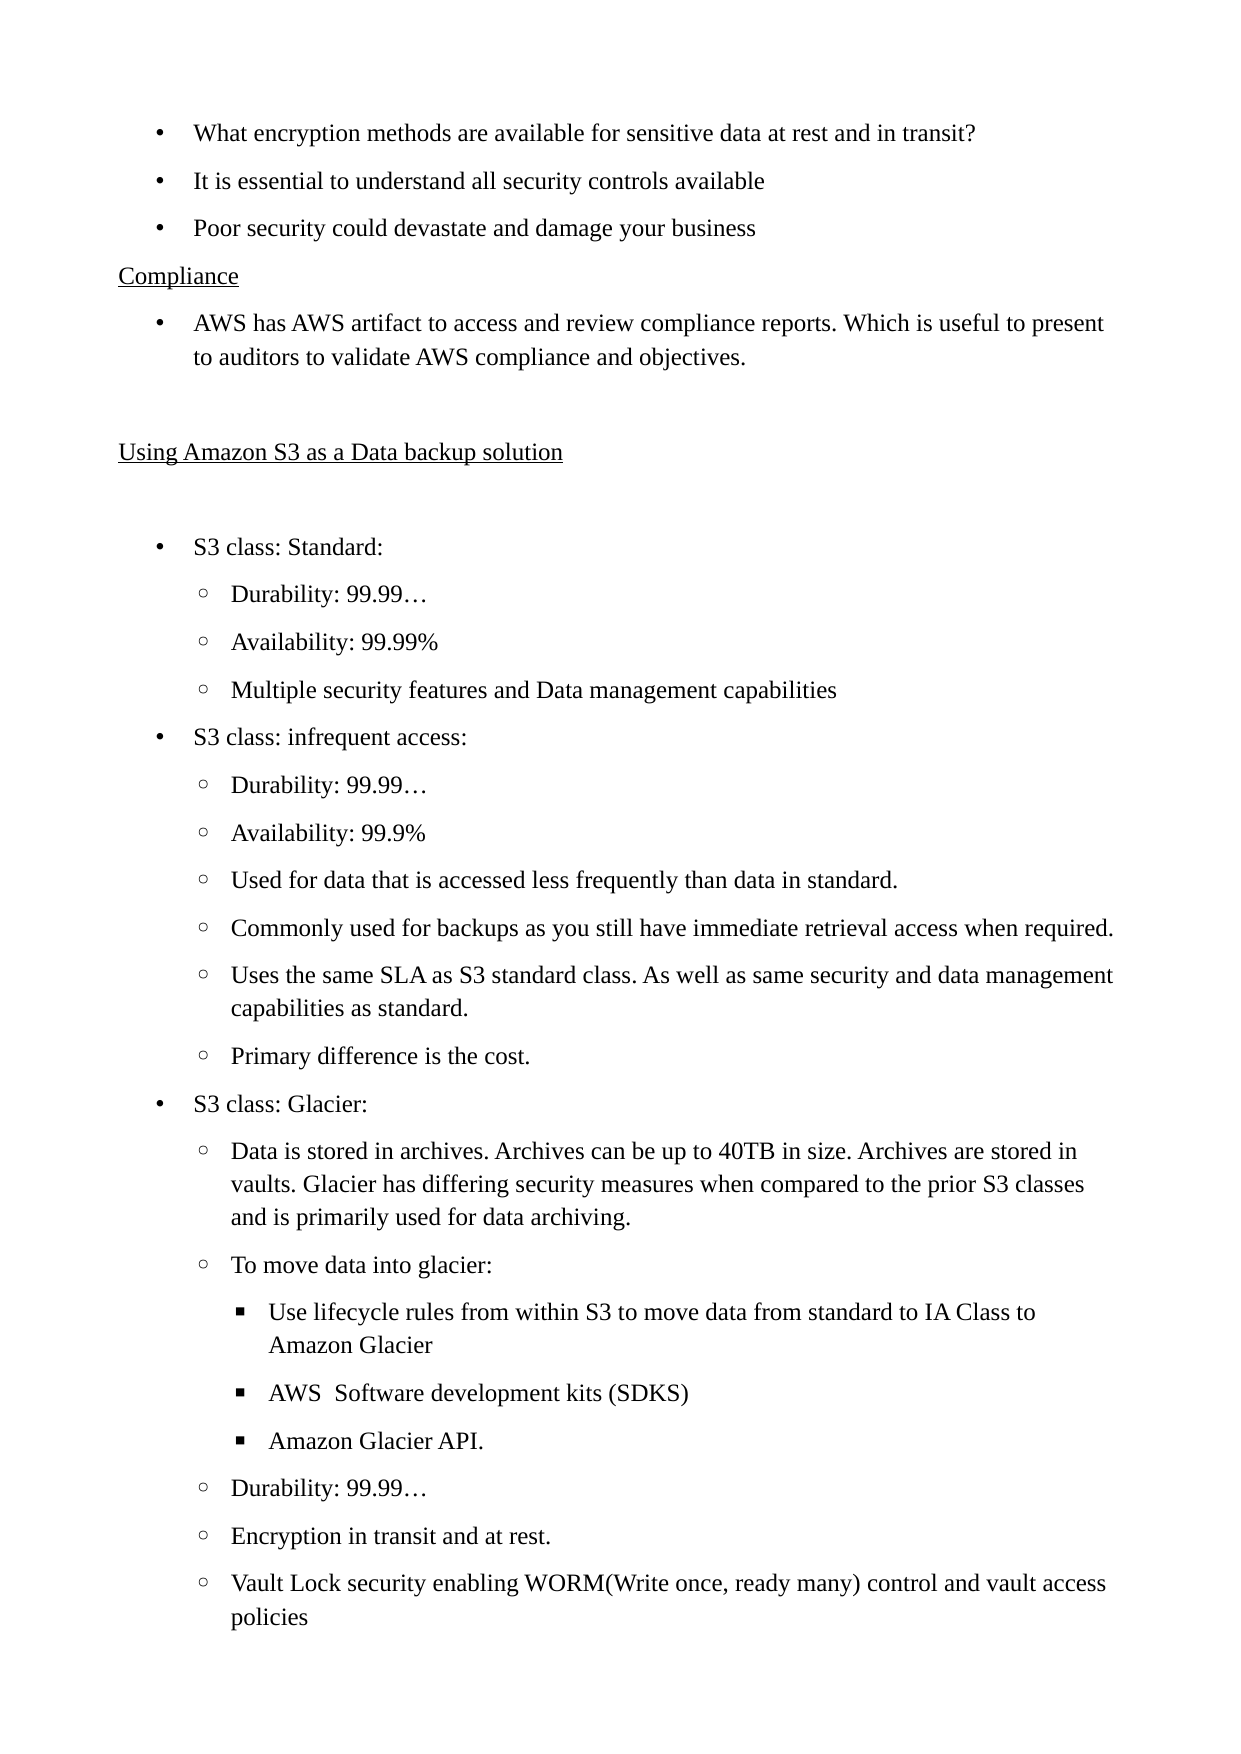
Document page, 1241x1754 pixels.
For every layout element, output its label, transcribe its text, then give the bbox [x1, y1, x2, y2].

list S3 class: Glacier: [156, 1089, 1122, 1117]
list Durability: 99.99… [193, 579, 1122, 608]
list Multiple security features and Data management capabilities [193, 675, 1122, 703]
text Compliance [118, 261, 1122, 290]
list AWS has AWS artifact to access and review compliance reports. Which is useful to present to auditors to validate AWS compliance and objectives. [156, 308, 1122, 370]
list Used for data that is accessed less frequently than data in standard. [193, 865, 1122, 894]
list S3 class: Standard: [156, 532, 1122, 561]
list Durability: 99.99… [193, 1473, 1122, 1502]
list Vault Lock security enabling WORM(Write once, ready many) control and vault access policies [193, 1568, 1122, 1630]
list Amazon Glacier API. [231, 1426, 1122, 1454]
list It is essential to understand all security controls available [156, 166, 1122, 194]
list What encryption methods are available for sensitive data at rest and in transit? [156, 118, 1122, 147]
list Poor security could devastate and damage your business [156, 213, 1122, 242]
text Using Amazon S3 as a Data backup solution [118, 437, 1122, 466]
list Encryption in transit and at rest. [193, 1521, 1122, 1550]
list Use lifecycle rules from within S3 to move data from standard to IA Class to Amazon Glacier [231, 1297, 1122, 1359]
list AWS Software development kits (SDKS) [231, 1378, 1122, 1407]
list To move data into glacier: [193, 1250, 1122, 1279]
list Primary difference is the cost. [193, 1041, 1122, 1070]
list Durability: 99.99… [193, 770, 1122, 799]
list Uses the same SLA as S3 standard class. As well as same security and data management capabilities as standard. [193, 960, 1122, 1022]
list Availability: 99.99% [193, 627, 1122, 656]
list Availability: 99.9% [193, 818, 1122, 846]
list Commonly used for backups as you still have immediate retrieval access when required. [193, 913, 1122, 942]
list Data is stored in archives. Archives can be up to 40TB in size. Archives are stored in vaults. Glacier has differing security measures when compared to the prior S3 classes and is primarily used for data archiving. [193, 1136, 1122, 1231]
list S3 class: infrequent access: [156, 722, 1122, 751]
